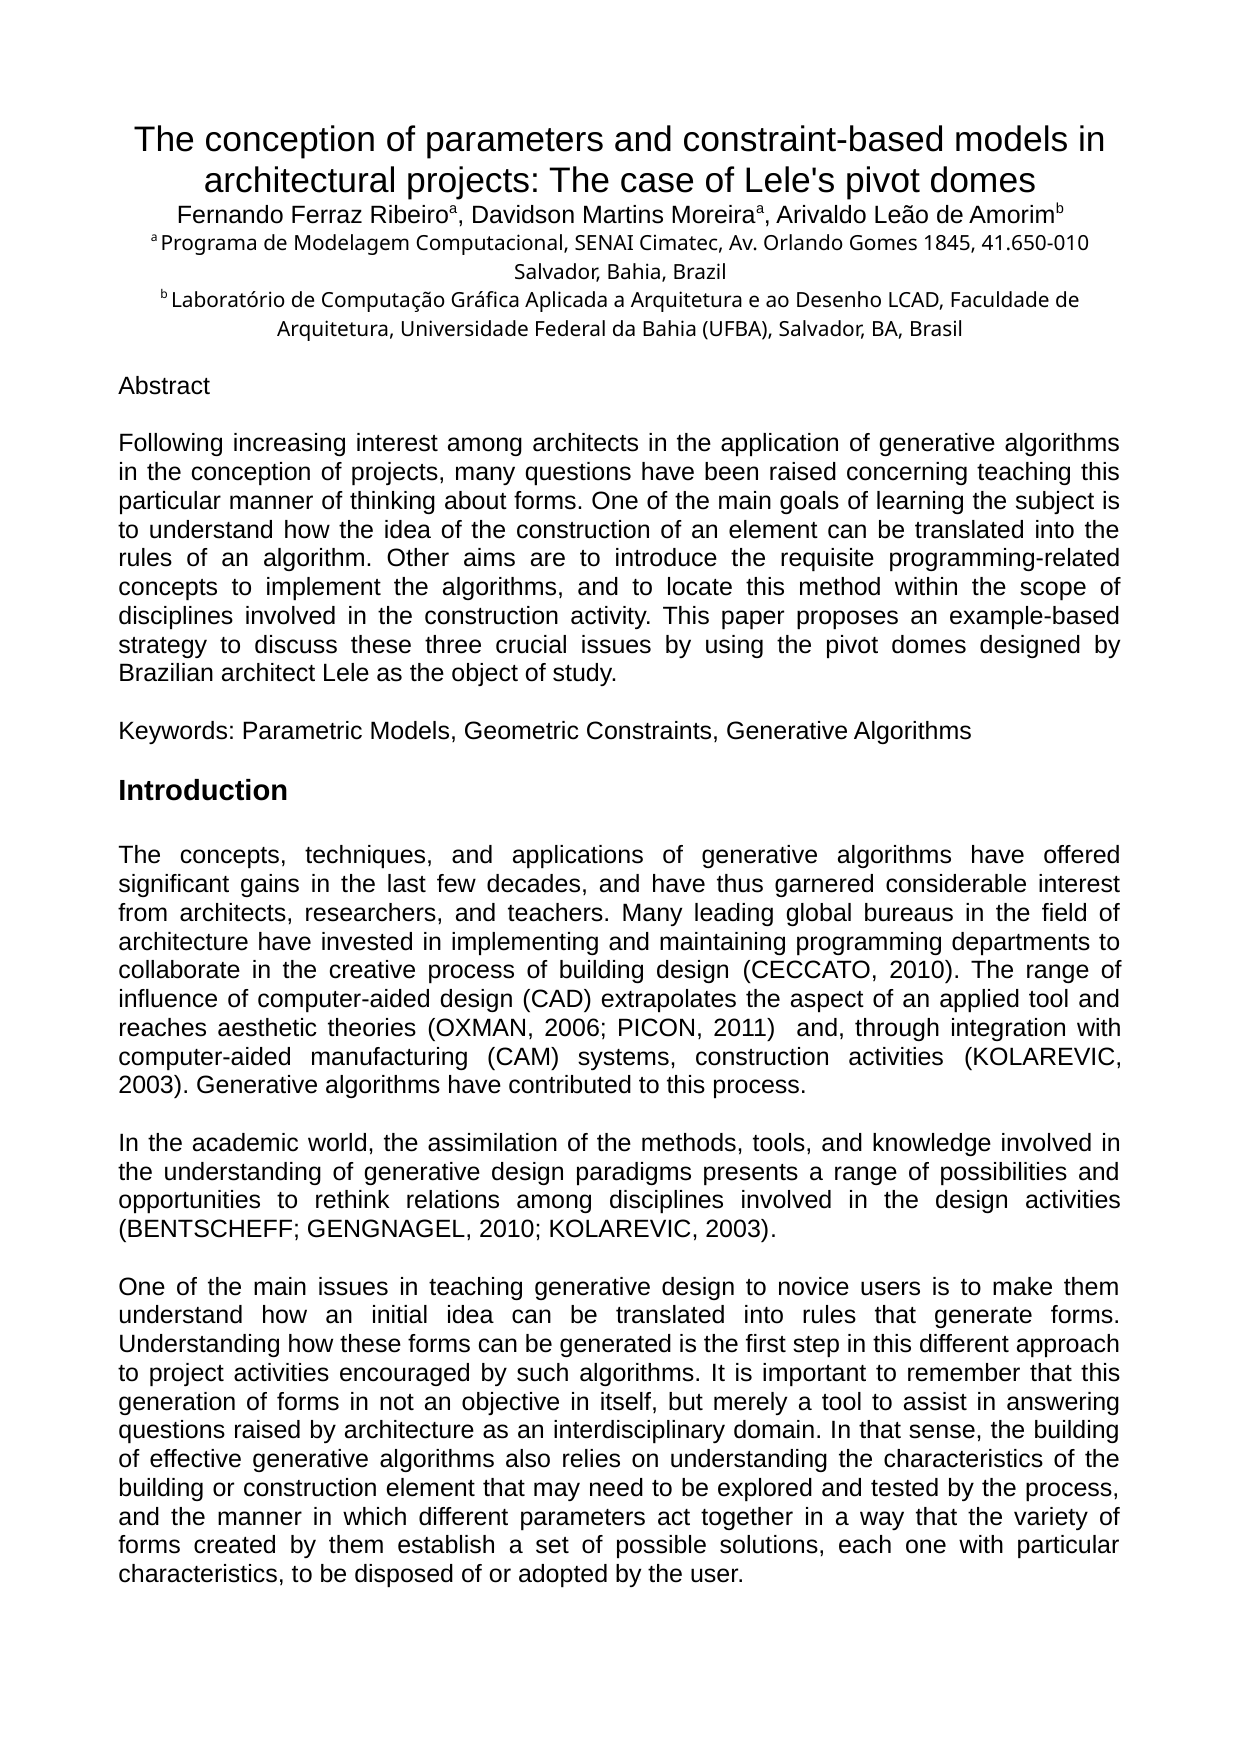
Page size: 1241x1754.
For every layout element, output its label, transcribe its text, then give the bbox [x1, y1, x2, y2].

text The concepts, techniques, and applications of generative algorithms have offered significant gains in the last few decades, and have thus garnered considerable interest from architects, researchers, and teachers. Many leading global bureaus in the field of architecture have invested in implementing and maintaining programming departments to collaborate in the creative process of building design (CECCATO, 2010). The range of influence of computer-aided design (CAD) extrapolates the aspect of an applied tool and reaches aesthetic theories (OXMAN, 2006; PICON, 2011) and, through integration with computer-aided manufacturing (CAM) systems, construction activities (KOLAREVIC, 2003). Generative algorithms have contributed to this process. [118, 840, 1122, 1099]
text The conception of parameters and constraint-based models in [118, 118, 1122, 159]
text Introduction [118, 773, 1122, 807]
text Abstract [118, 371, 1122, 399]
text Arquitetura, Universidade Federal da Bahia (UFBA), Salvador, BA, Brasil [118, 314, 1122, 342]
text a Programa de Modelagem Computacional, SENAI Cimatec, Av. Orlando Gomes 1845, 41.650-010 [118, 228, 1122, 257]
text architectural projects: The case of Lele's pivot domes [118, 159, 1122, 199]
text Fernando Ferraz Ribeiroa, Davidson Martins Moreiraa, Arivaldo Leão de Amorimb [118, 199, 1122, 228]
text One of the main issues in teaching generative design to novice users is to make them understand how an initial idea can be translated into rules that generate forms. Understanding how these forms can be generated is the first step in this different approach to project activities encouraged by such algorithms. It is important to remember that this generation of forms in not an objective in itself, but merely a tool to assist in answering questions raised by architecture as an interdisciplinary domain. In that sense, the building of effective generative algorithms also relies on understanding the characteristics of the building or construction element that may need to be explored and tested by the process, and the manner in which different parameters act together in a way that the variety of forms created by them establish a set of possible solutions, each one with particular characteristics, to be disposed of or adopted by the user. [118, 1272, 1122, 1588]
text Keywords: Parametric Models, Geometric Constraints, Generative Algorithms [118, 716, 1122, 744]
text In the academic world, the assimilation of the methods, tools, and knowledge involved in the understanding of generative design paradigms presents a range of possibilities and opportunities to rethink relations among disciplines involved in the design activities (BENTSCHEFF; GENGNAGEL, 2010; KOLAREVIC, 2003). [118, 1128, 1122, 1243]
text Salvador, Bahia, Brazil [118, 257, 1122, 285]
text Following increasing interest among architects in the application of generative algorithms in the conception of projects, many questions have been raised concerning teaching this particular manner of thinking about forms. One of the main goals of learning the subject is to understand how the idea of the construction of an element can be translated into the rules of an algorithm. Other aims are to introduce the requisite programming-related concepts to implement the algorithms, and to locate this method within the scope of disciplines involved in the construction activity. This paper proposes an example-based strategy to discuss these three crucial issues by using the pivot domes designed by Brazilian architect Lele as the object of study. [118, 428, 1122, 687]
text b Laboratório de Computação Gráfica Aplicada a Arquitetura e ao Desenho LCAD, Faculdade de [118, 285, 1122, 314]
